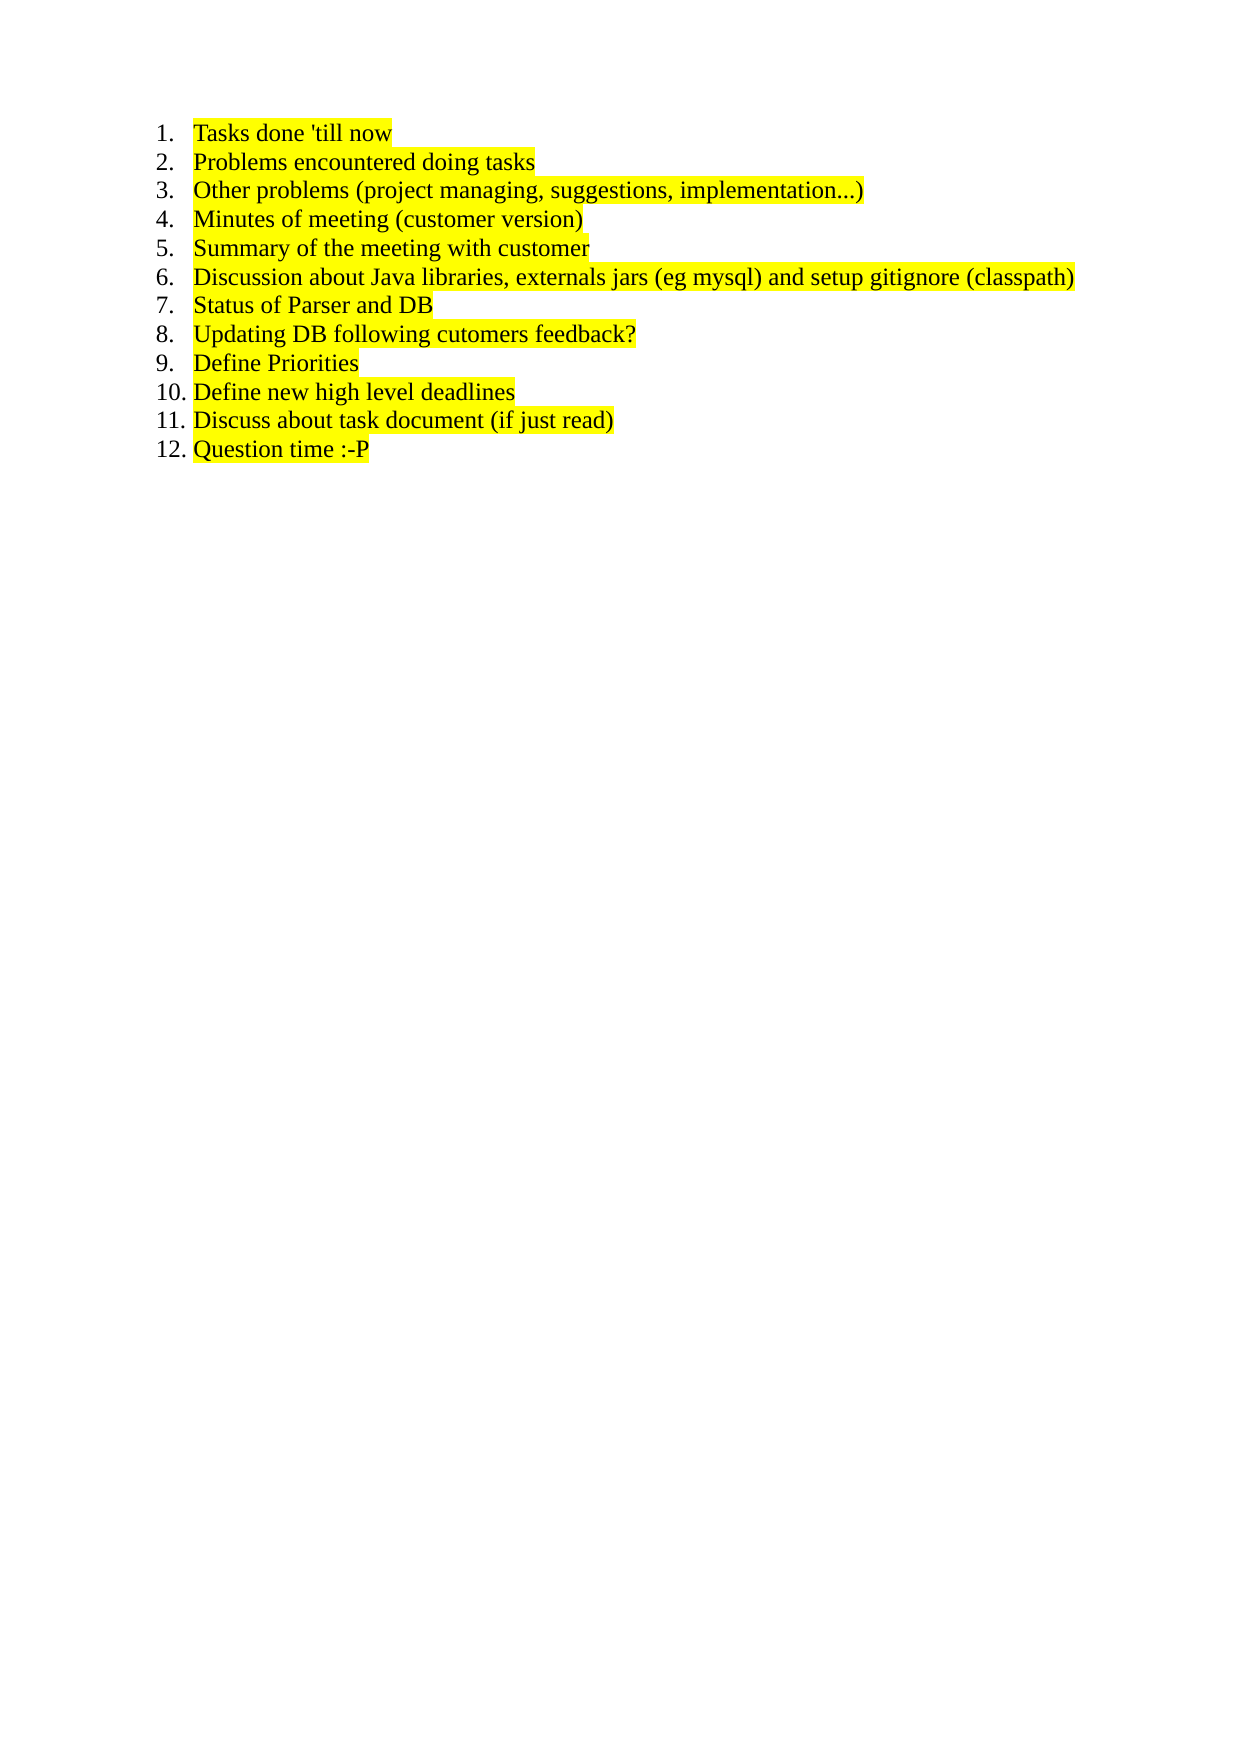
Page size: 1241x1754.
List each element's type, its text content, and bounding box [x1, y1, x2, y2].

list Tasks done 'till now [156, 118, 1122, 147]
list Status of Parser and DB [156, 291, 1122, 319]
list Discussion about Java libraries, externals jars (eg mysql) and setup gitignore (classpath) [156, 262, 1122, 291]
list Summary of the meeting with customer [156, 233, 1122, 262]
list Minutes of meeting (customer version) [156, 204, 1122, 233]
list Updating DB following cutomers feedback? [156, 319, 1122, 348]
list Problems encountered doing tasks [156, 147, 1122, 176]
list Other problems (project managing, suggestions, implementation...) [156, 176, 1122, 204]
list Question time :-P [156, 434, 1122, 463]
list Define Priorities [156, 348, 1122, 377]
list Discuss about task document (if just read) [156, 406, 1122, 434]
list Define new high level deadlines [156, 377, 1122, 406]
